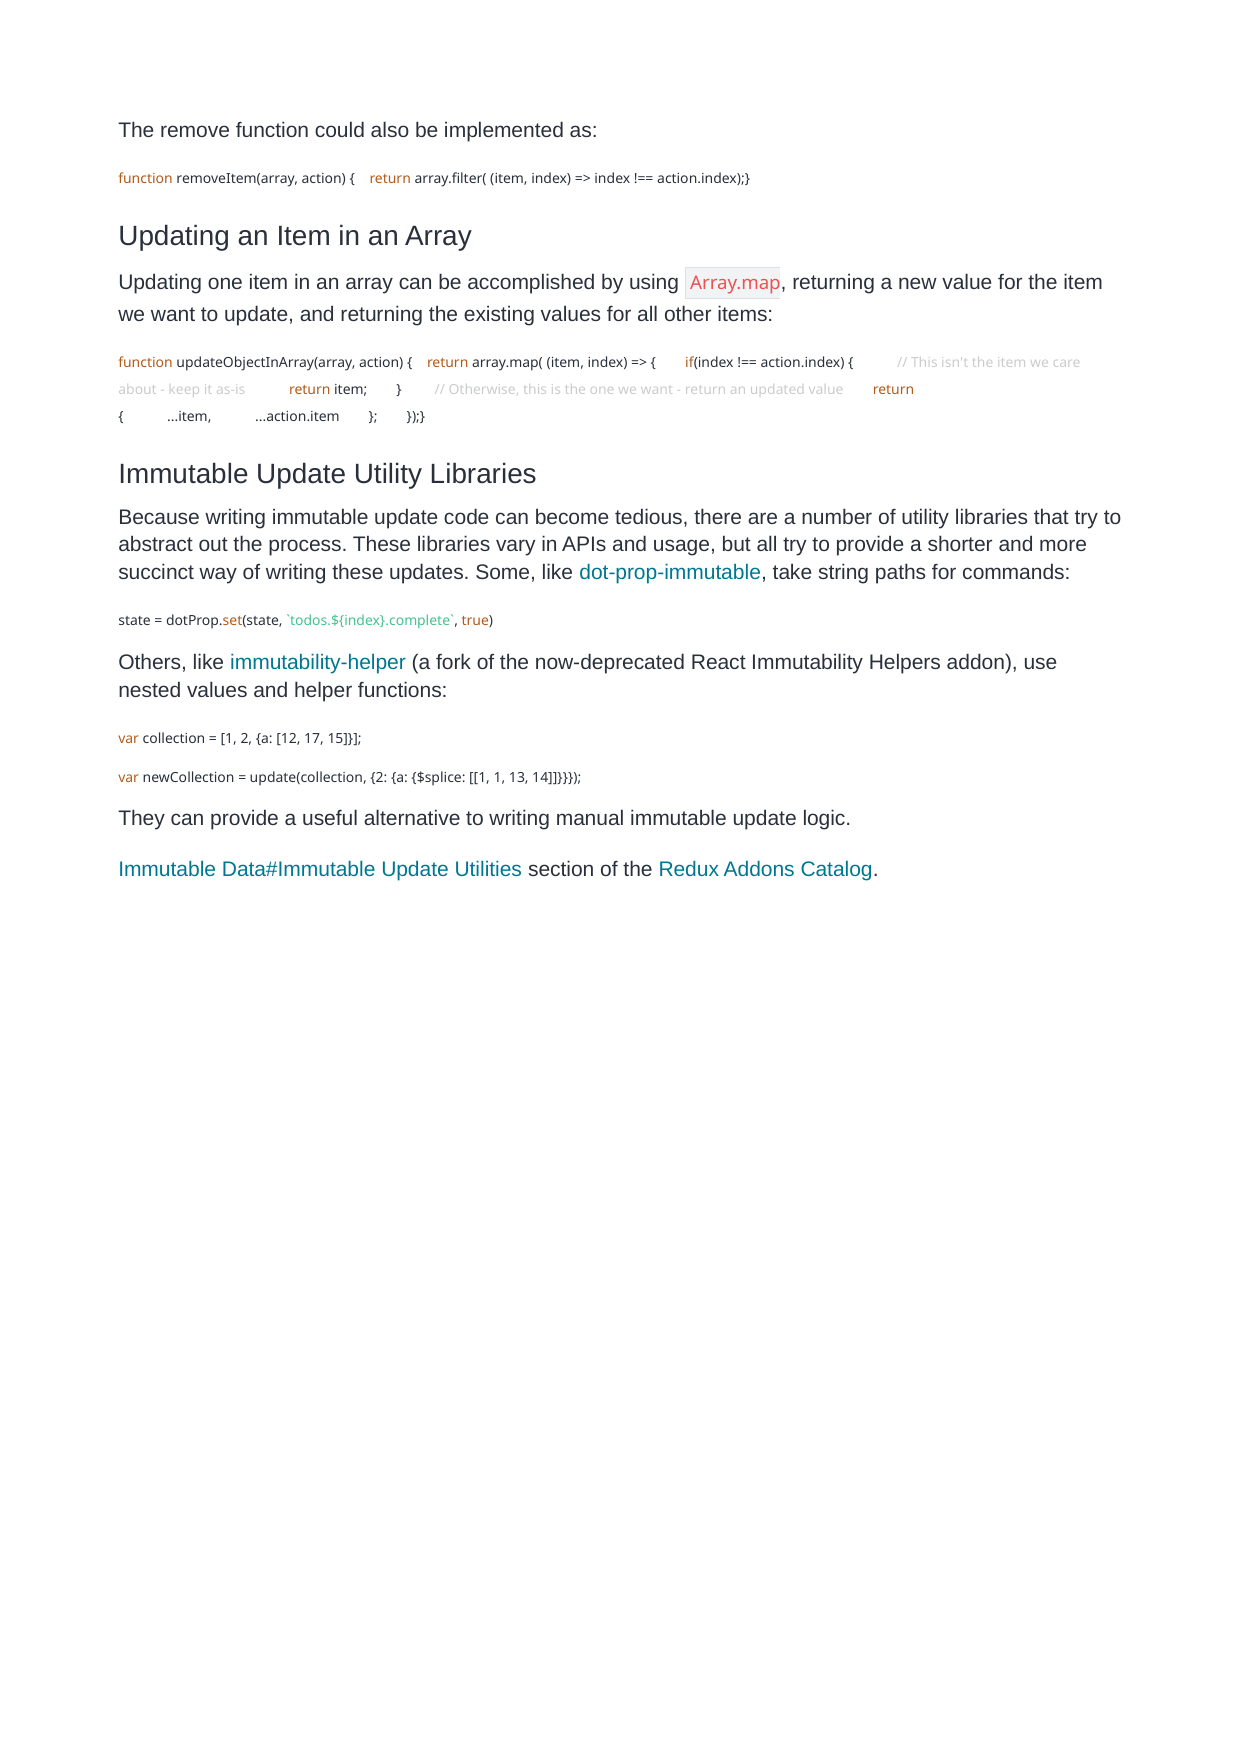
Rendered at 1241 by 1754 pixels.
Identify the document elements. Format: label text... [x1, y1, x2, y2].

subtitle Updating an Item in an Array [118, 219, 1122, 252]
subtitle Immutable Update Utility Libraries [118, 457, 1122, 489]
text var collection = [1, 2, {a: [12, 17, 15]}]; [118, 728, 1122, 747]
text Updating one item in an array can be accomplished by using Array.map, returning a new value for the item we want to update, and returning the existing values for all other items: [118, 267, 1122, 326]
text function updateObjectInArray(array, action) { return array.map( (item, index) => { if(index !== action.index) { // This isn't the item we care about - keep it as-is return item; } // Otherwise, this is the one we want - return an updated value return { ...item, ...action.item }; });} [118, 352, 1122, 426]
text function removeItem(array, action) { return array.filter( (item, index) => index !== action.index);} [118, 169, 1122, 188]
text The remove function could also be implemented as: [118, 118, 1122, 142]
text state = dotProp.set(state, `todos.${index}.complete`, true) [118, 611, 1122, 630]
text They can provide a useful alternative to writing manual immutable update logic. [118, 806, 1122, 830]
text Because writing immutable update code can become tedious, there are a number of utility libraries that try to abstract out the process. These libraries vary in APIs and usage, but all try to provide a shorter and more succinct way of writing these updates. Some, like dot-prop-immutable, take string paths for commands: [118, 504, 1122, 584]
text Immutable Data#Immutable Update Utilities section of the Redux Addons Catalog. [118, 857, 1122, 881]
text Others, like immutability-helper (a fork of the now-deprecated React Immutability Helpers addon), use nested values and helper functions: [118, 649, 1122, 701]
text var newCollection = update(collection, {2: {a: {$splice: [[1, 1, 13, 14]]}}}); [118, 767, 1122, 786]
